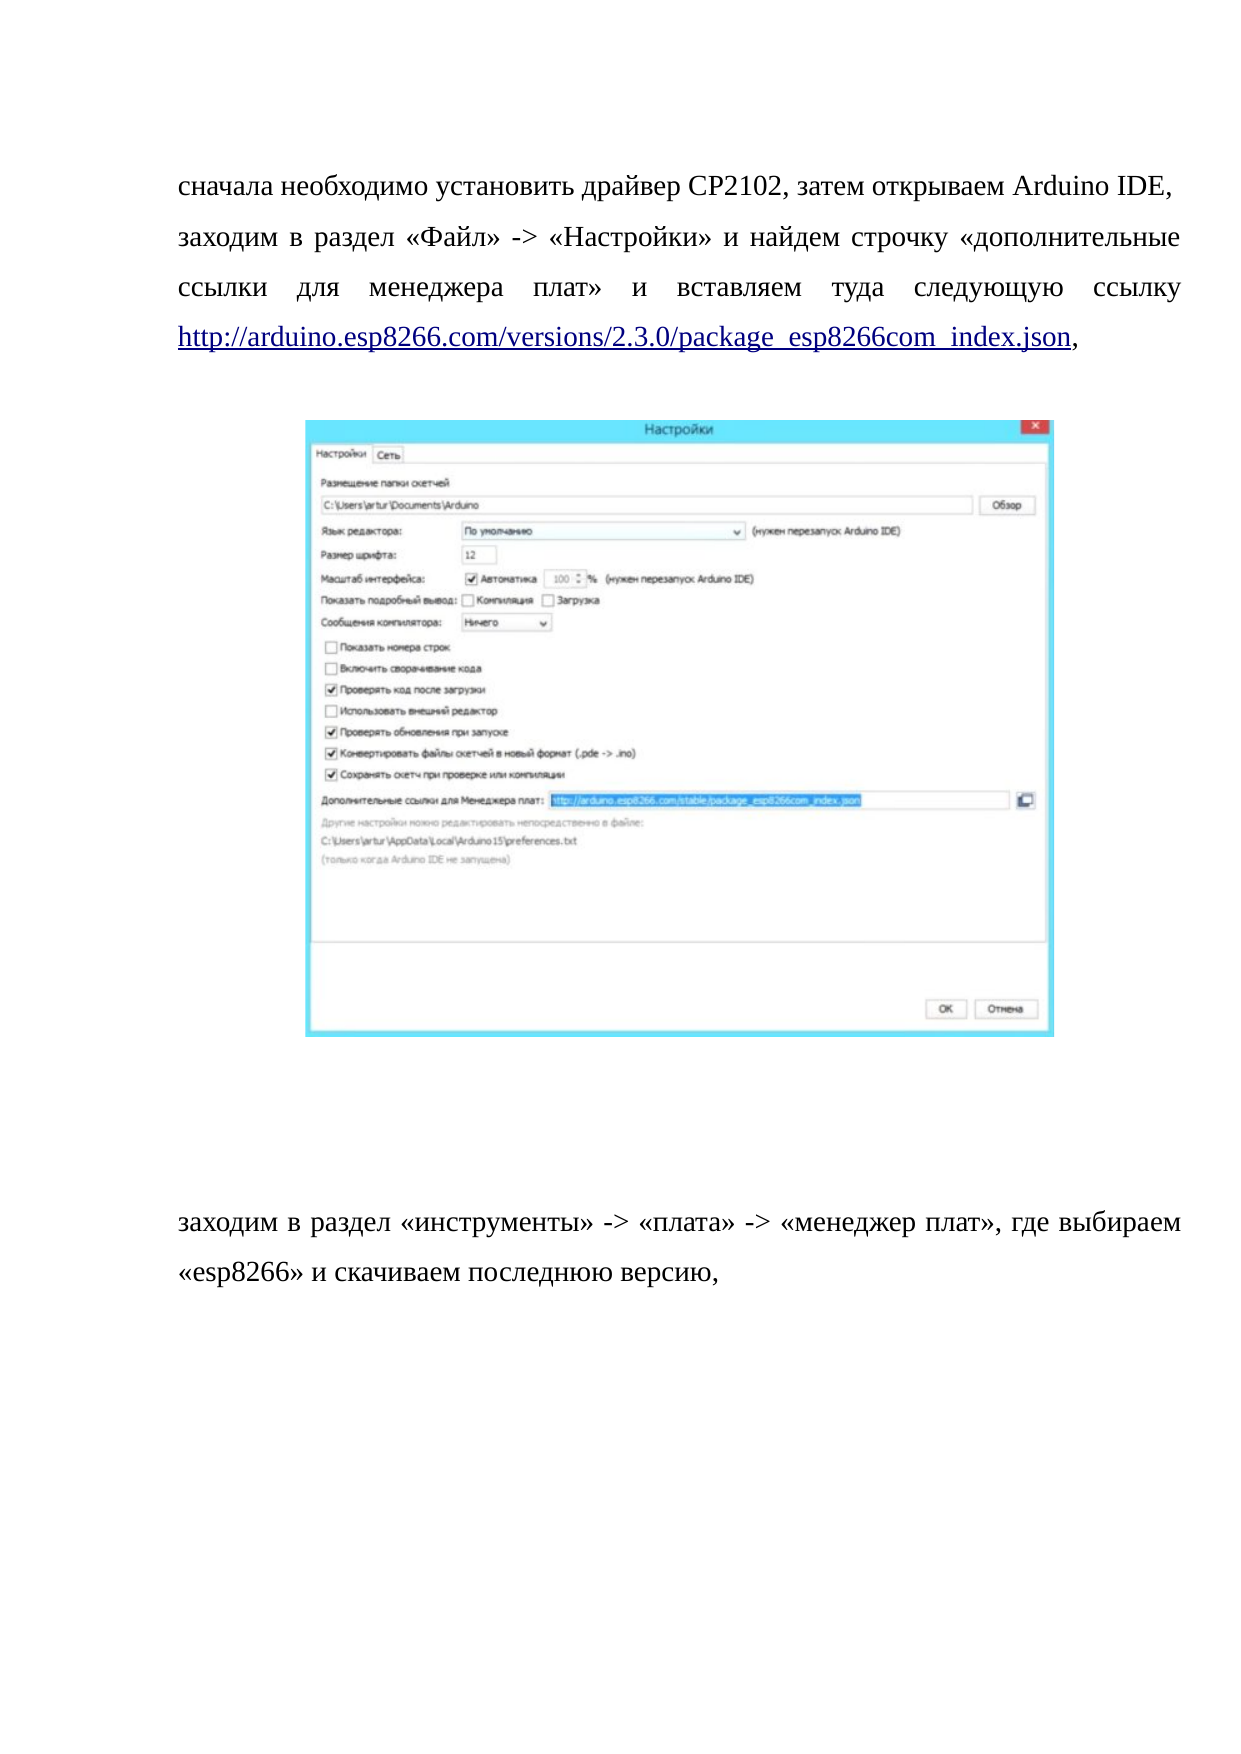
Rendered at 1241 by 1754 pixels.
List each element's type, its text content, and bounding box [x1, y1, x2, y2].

picture [305, 420, 1055, 1037]
text заходим в раздел «инструменты» -> «плата» -> «менеджер плат», где выбираем «esp8266» и скачиваем последнюю версию, [178, 1204, 1182, 1288]
text cначала необходимо установить драйвер CP2102, затем открываем Arduino IDE, [178, 168, 1182, 202]
text заходим в раздел «Файл» -> «Настройки» и найдем строчку «дополнительные ссылки для менеджера плат» и вставляем туда следующую ссылку http://arduino.esp8266.com/versions/2.3.0/package_esp8266com_index.json, [178, 219, 1182, 353]
